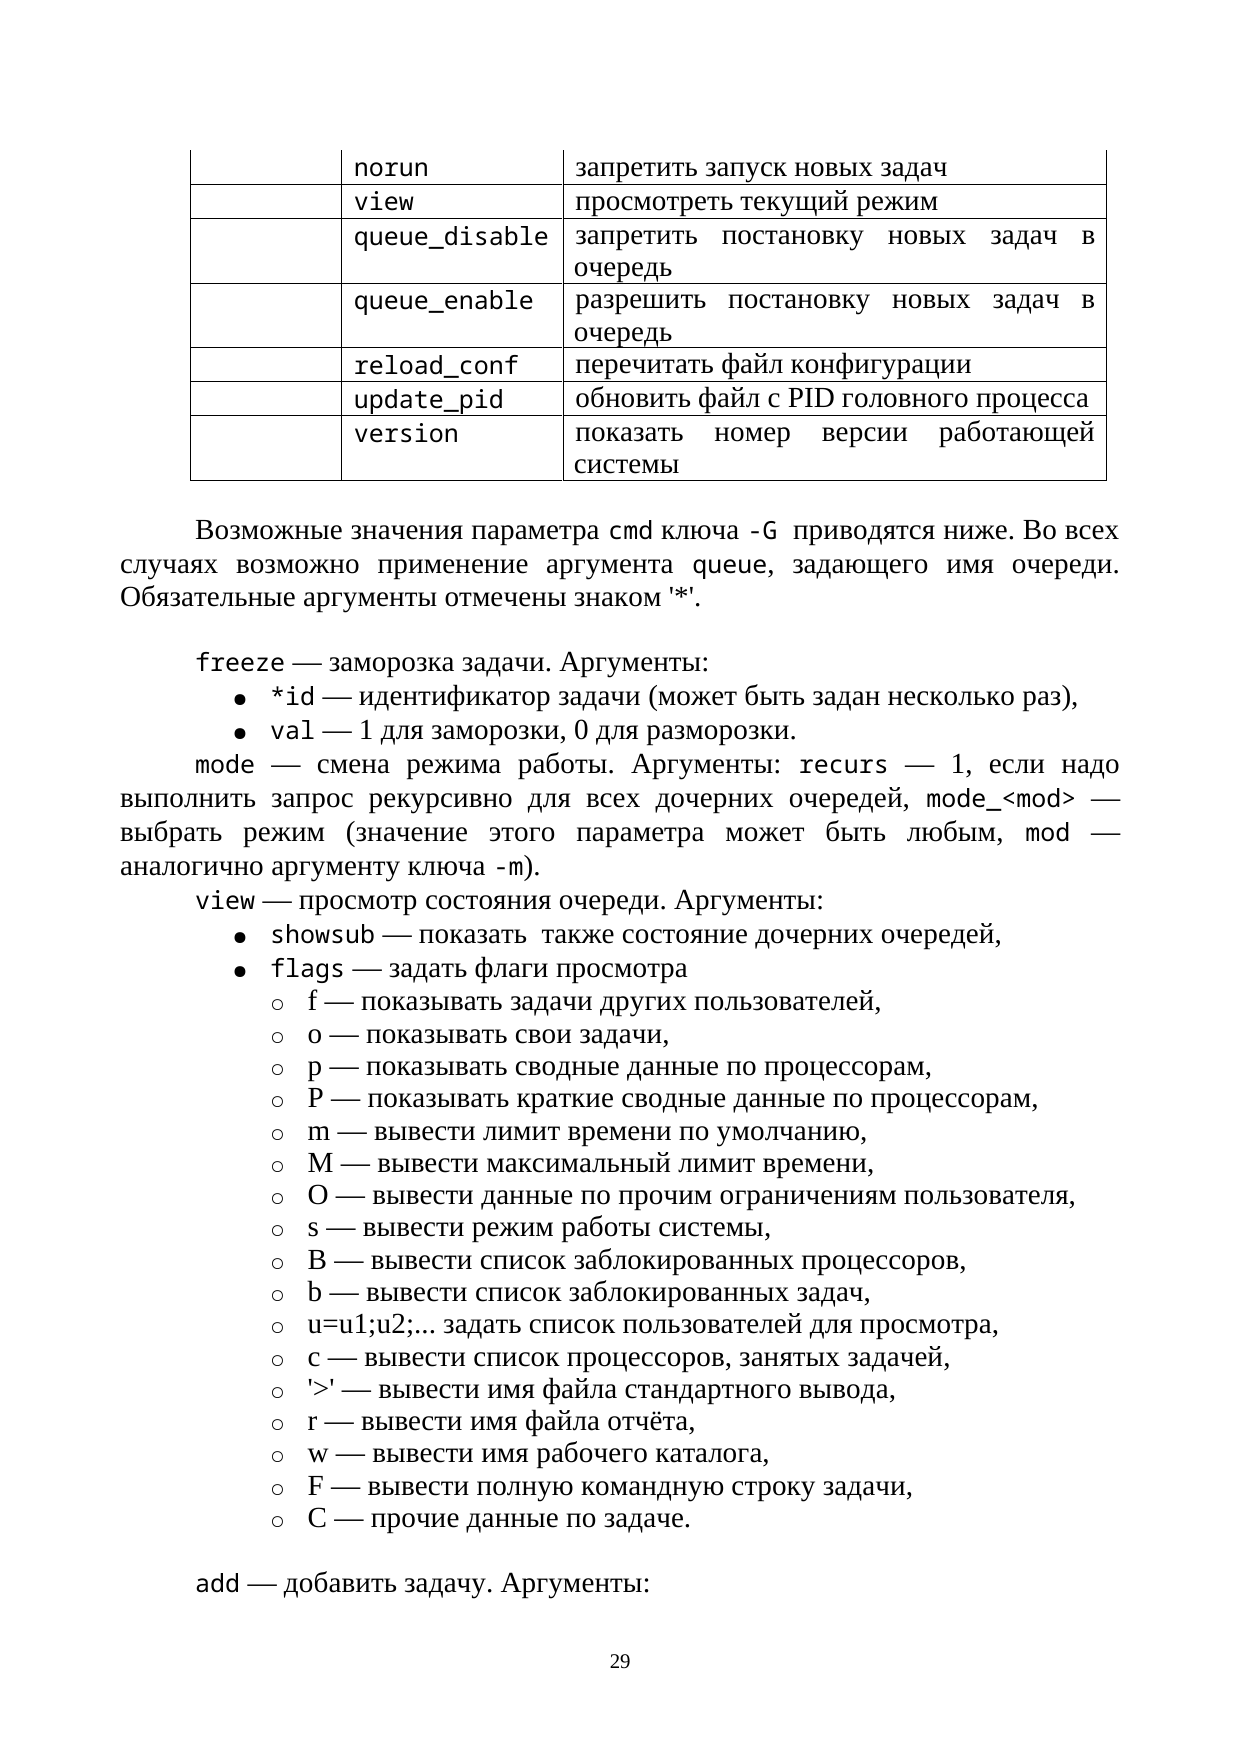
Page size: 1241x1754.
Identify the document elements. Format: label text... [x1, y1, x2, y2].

table_cell [191, 219, 341, 283]
list '>' — вывести имя файла стандартного вывода, [270, 1372, 1120, 1404]
text mode — смена режима работы. Аргументы: recurs — 1, если надо выполнить запрос рекурсивно для всех дочерних очередей, mode_<mod> — выбрать режим (значение этого параметра может быть любым, mod — аналогично аргументу ключа -m). [120, 747, 1120, 883]
list o — показывать свои задачи, [270, 1017, 1120, 1049]
table_cell просмотреть текущий режим [564, 185, 1106, 218]
table_cell norun [342, 150, 562, 184]
list P — показывать краткие сводные данные по процессорам, [270, 1082, 1120, 1114]
list r — вывести имя файла отчёта, [270, 1404, 1120, 1437]
list F — вывести полную командную строку задачи, [270, 1469, 1120, 1501]
table_cell обновить файл с PID головного процесса [564, 382, 1106, 415]
table_cell [191, 150, 341, 184]
list flags — задать флаги просмотра [232, 951, 1120, 985]
table_cell [191, 382, 341, 415]
text view — просмотр состояния очереди. Аргументы: [120, 883, 1120, 917]
table_cell update_pid [342, 382, 562, 415]
text freeze — заморозка задачи. Аргументы: [120, 645, 1120, 679]
list *id — идентификатор задачи (может быть задан несколько раз), [232, 679, 1120, 713]
list u=u1;u2;... задать список пользователей для просмотра, [270, 1308, 1120, 1340]
table_cell queue_disable [342, 219, 562, 283]
table_cell разрешить постановку новых задач в очередь [564, 284, 1106, 347]
text Возможные значения параметра cmd ключа -G приводятся ниже. Во всех случаях возможно применение аргумента queue, задающего имя очереди. Обязательные аргументы отмечены знаком '*'. [120, 513, 1120, 613]
list M — вывести максимальный лимит времени, [270, 1146, 1120, 1178]
text add — добавить задачу. Аргументы: [120, 1566, 1120, 1600]
table_cell reload_conf [342, 348, 562, 381]
list w — вывести имя рабочего каталога, [270, 1437, 1120, 1469]
table_cell [191, 185, 341, 218]
list showsub — показать также состояние дочерних очередей, [232, 917, 1120, 951]
list c — вывести список процессоров, занятых задачей, [270, 1340, 1120, 1372]
table_cell запретить постановку новых задач в очередь [564, 219, 1106, 283]
table_cell показать номер версии работающей системы [564, 416, 1106, 480]
list O — вывести данные по прочим ограничениям пользователя, [270, 1178, 1120, 1211]
table_cell перечитать файл конфигурации [564, 348, 1106, 381]
table_cell queue_enable [342, 284, 562, 347]
list p — показывать сводные данные по процессорам, [270, 1049, 1120, 1082]
table_cell [191, 416, 341, 480]
table_cell запретить запуск новых задач [564, 150, 1106, 184]
table_cell view [342, 185, 562, 218]
table_cell version [342, 416, 562, 480]
list f — показывать задачи других пользователей, [270, 985, 1120, 1017]
table_cell [191, 348, 341, 381]
list val — 1 для заморозки, 0 для разморозки. [232, 713, 1120, 747]
list C — прочие данные по задаче. [270, 1501, 1120, 1534]
table_cell [191, 284, 341, 347]
list b — вывести список заблокированных задач, [270, 1275, 1120, 1308]
list m — вывести лимит времени по умолчанию, [270, 1114, 1120, 1146]
list B — вывести список заблокированных процессоров, [270, 1243, 1120, 1275]
list s — вывести режим работы системы, [270, 1211, 1120, 1243]
